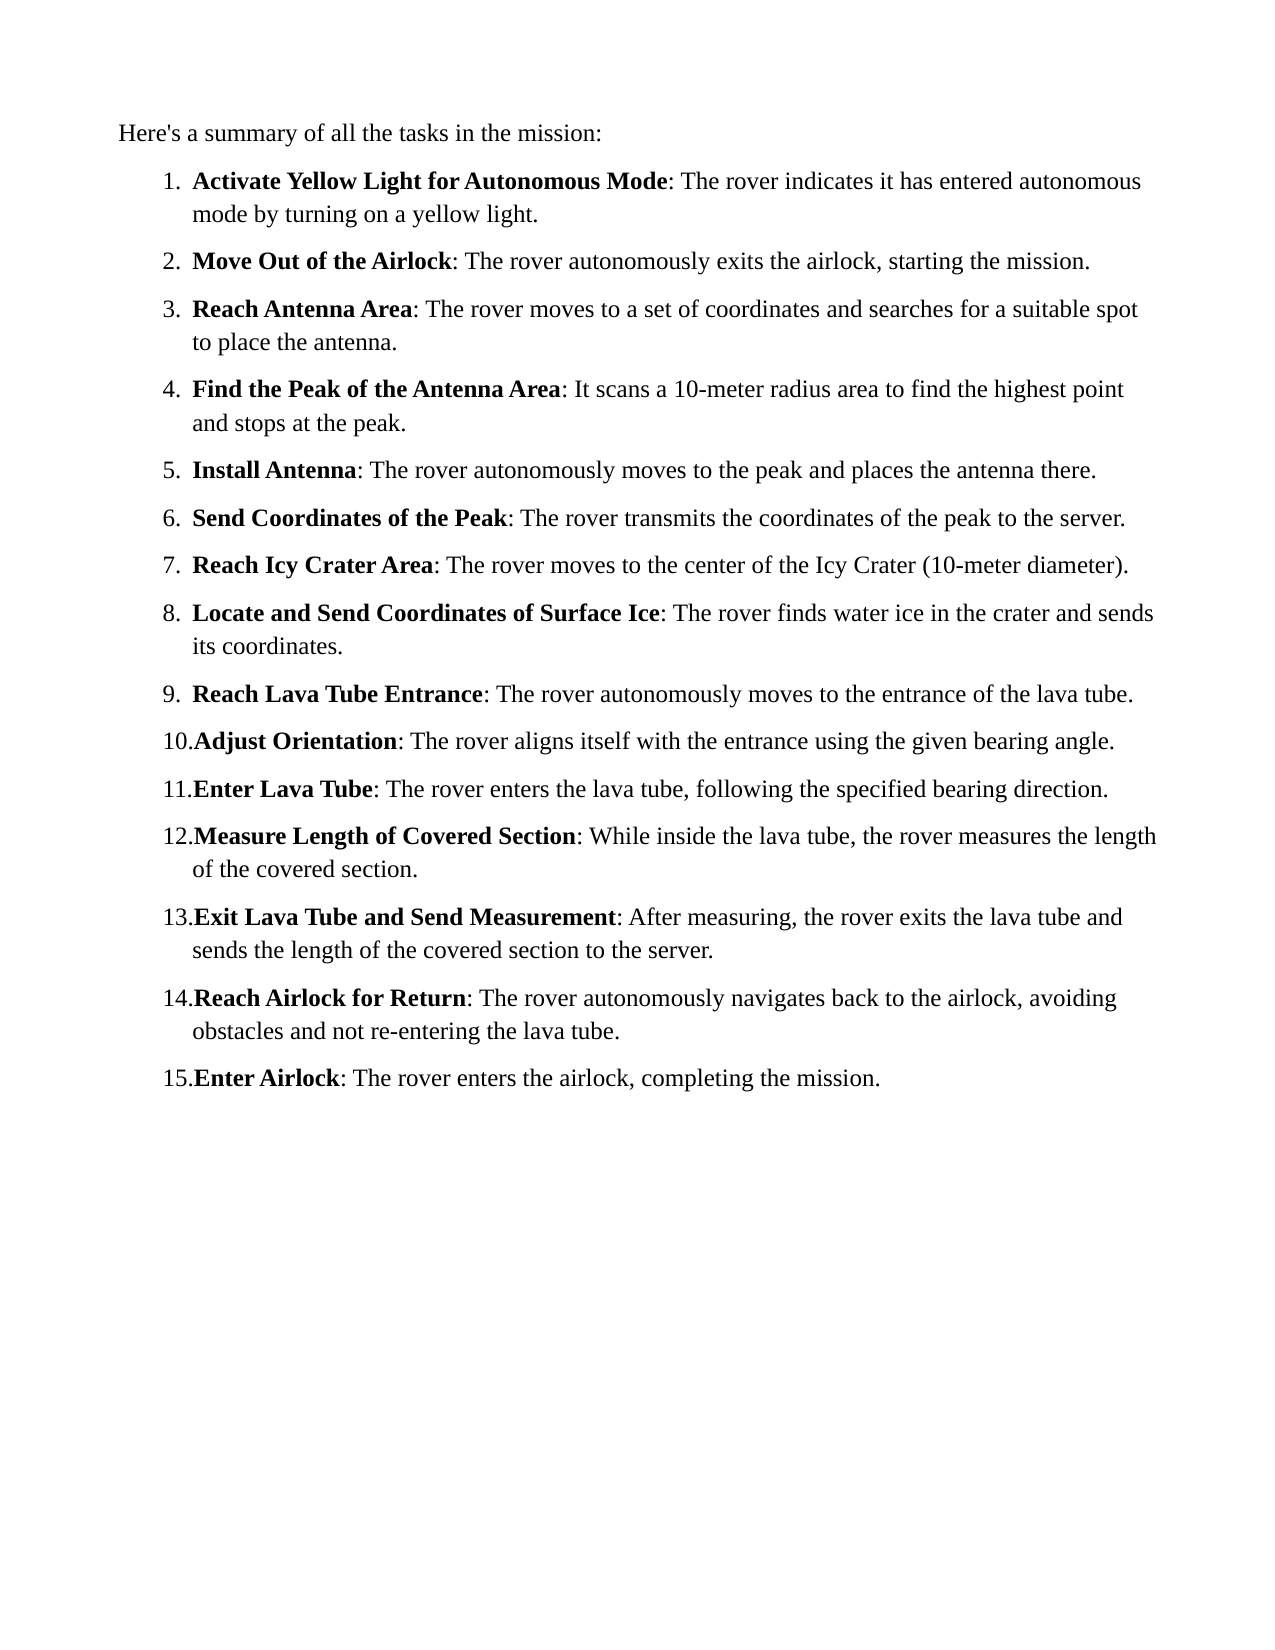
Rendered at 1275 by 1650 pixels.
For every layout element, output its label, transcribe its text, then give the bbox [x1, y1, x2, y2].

list Find the Peak of the Antenna Area: It scans a 10-meter radius area to find the highest point and stops at the peak. [162, 374, 1157, 436]
list Activate Yellow Light for Autonomous Mode: The rover indicates it has entered autonomous mode by turning on a yellow light. [162, 166, 1157, 227]
list Move Out of the Airlock: The rover autonomously exits the airlock, starting the mission. [162, 246, 1157, 275]
list Reach Icy Crater Area: The rover moves to the center of the Icy Crater (10-meter diameter). [162, 550, 1157, 579]
list Adjust Orientation: The rover aligns itself with the entrance using the given bearing angle. [162, 726, 1157, 755]
list Reach Airlock for Return: The rover autonomously navigates back to the airlock, avoiding obstacles and not re-entering the lava tube. [162, 983, 1157, 1044]
list Reach Lava Tube Entrance: The rover autonomously moves to the entrance of the lava tube. [162, 679, 1157, 707]
list Reach Antenna Area: The rover moves to a set of coordinates and searches for a suitable spot to place the antenna. [162, 294, 1157, 356]
text Here's a summary of all the tasks in the mission: [118, 118, 1157, 147]
list Exit Lava Tube and Send Measurement: After measuring, the rover exits the lava tube and sends the length of the covered section to the server. [162, 902, 1157, 964]
list Enter Lava Tube: The rover enters the lava tube, following the specified bearing direction. [162, 774, 1157, 803]
list Locate and Send Coordinates of Surface Ice: The rover finds water ice in the crater and sends its coordinates. [162, 598, 1157, 660]
list Enter Airlock: The rover enters the airlock, completing the mission. [162, 1063, 1157, 1092]
list Install Antenna: The rover autonomously moves to the peak and places the antenna there. [162, 455, 1157, 484]
list Measure Length of Covered Section: While inside the lava tube, the rover measures the length of the covered section. [162, 821, 1157, 883]
list Send Coordinates of the Peak: The rover transmits the coordinates of the peak to the server. [162, 503, 1157, 532]
